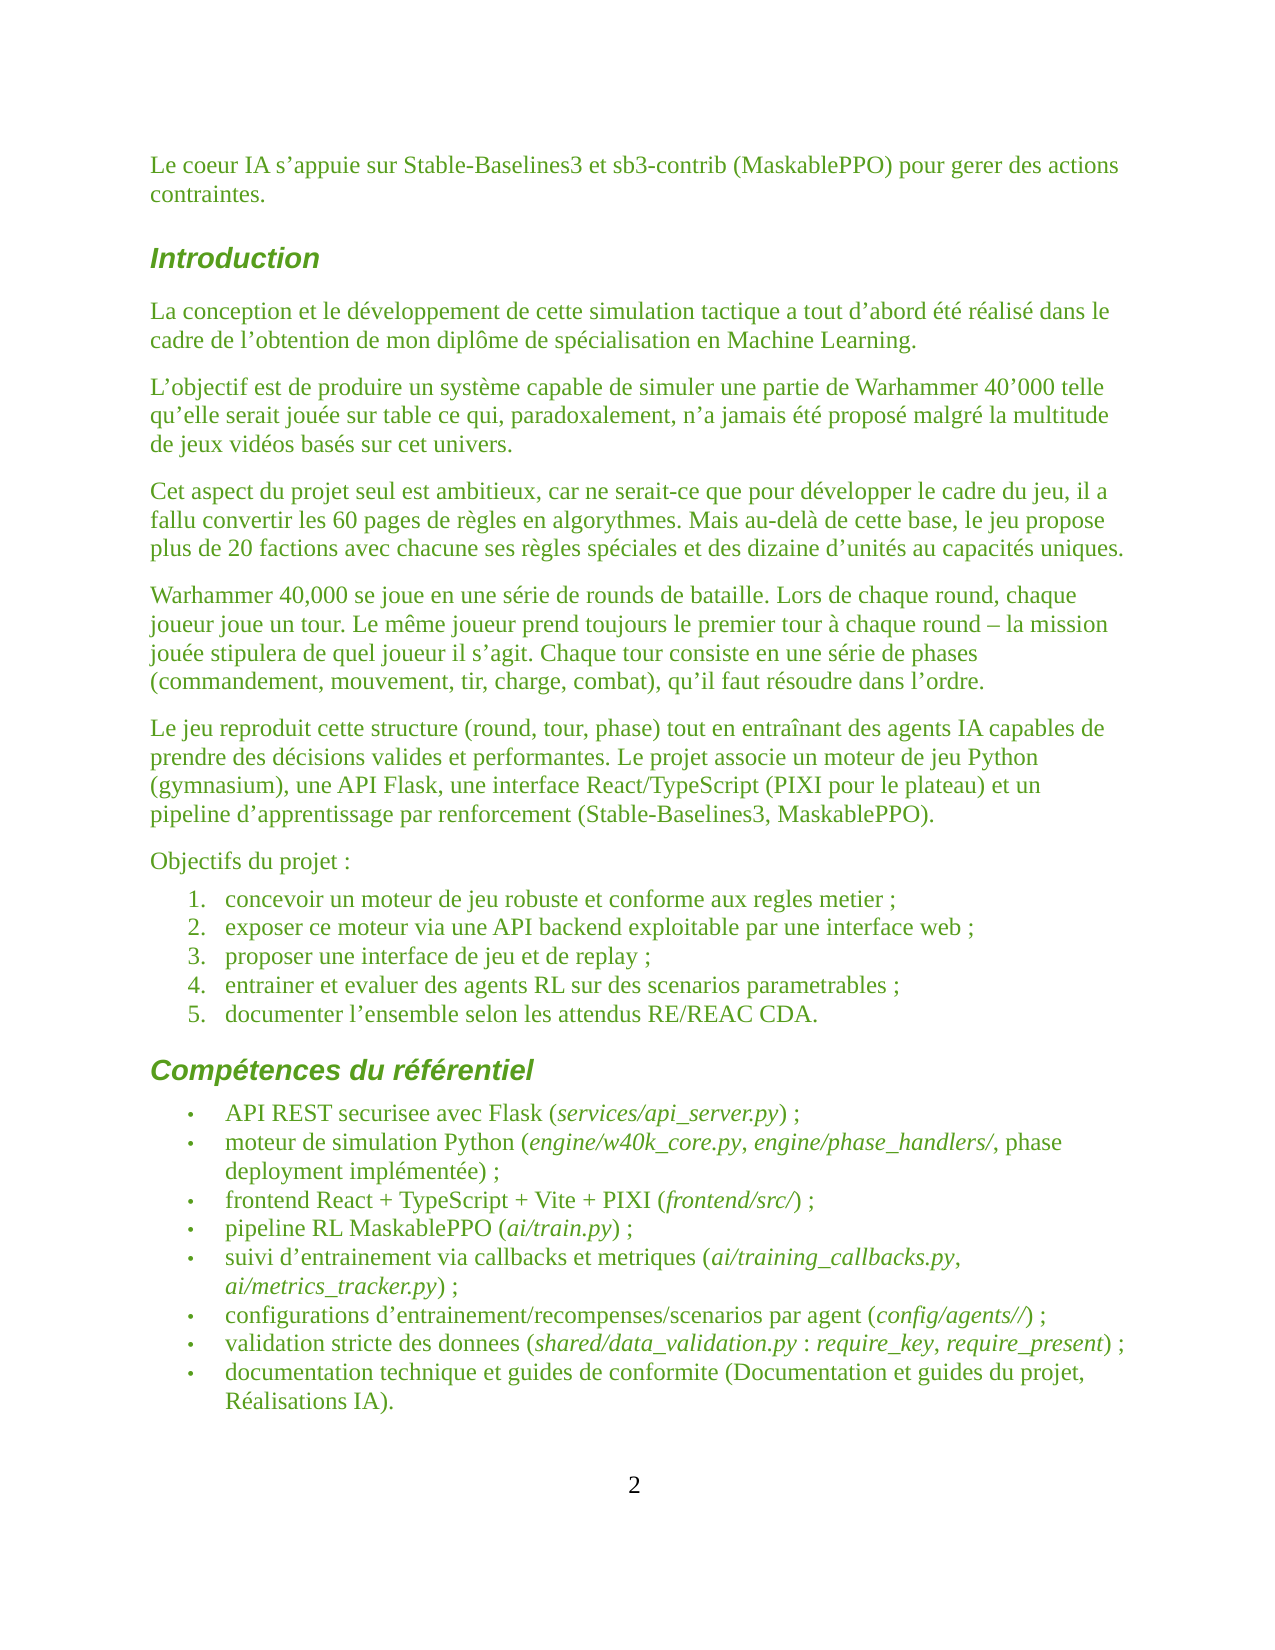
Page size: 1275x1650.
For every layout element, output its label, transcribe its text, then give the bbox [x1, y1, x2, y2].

text Cet aspect du projet seul est ambitieux, car ne serait-ce que pour développer le cadre du jeu, il a fallu convertir les 60 pages de règles en algorythmes. Mais au-delà de cette base, le jeu propose plus de 20 factions avec chacune ses règles spéciales et des dizaine d’unités au capacités uniques. [150, 476, 1125, 562]
list configurations d’entrainement/recompenses/scenarios par agent (config/agents//) ; [187, 1300, 1125, 1328]
text La conception et le développement de cette simulation tactique a tout d’abord été réalisé dans le cadre de l’obtention de mon diplôme de spécialisation en Machine Learning. [150, 296, 1125, 354]
list documentation technique et guides de conformite (Documentation et guides du projet, Réalisations IA). [187, 1357, 1125, 1415]
text Warhammer 40,000 se joue en une série de rounds de bataille. Lors de chaque round, chaque joueur joue un tour. Le même joueur prend toujours le premier tour à chaque round – la mission jouée stipulera de quel joueur il s’agit. Chaque tour consiste en une série de phases (commandement, mouvement, tir, charge, combat), qu’il faut résoudre dans l’ordre. [150, 580, 1125, 695]
list pipeline RL MaskablePPO (ai/train.py) ; [187, 1213, 1125, 1242]
subtitle Introduction [150, 241, 1125, 275]
text L’objectif est de produire un système capable de simuler une partie de Warhammer 40’000 telle qu’elle serait jouée sur table ce qui, paradoxalement, n’a jamais été proposé malgré la multitude de jeux vidéos basés sur cet univers. [150, 372, 1125, 458]
list proposer une interface de jeu et de replay ; [187, 941, 1125, 970]
list documenter l’ensemble selon les attendus RE/REAC CDA. [187, 999, 1125, 1027]
list concevoir un moteur de jeu robuste et conforme aux regles metier ; [187, 884, 1125, 912]
text Objectifs du projet : [150, 846, 1125, 875]
list API REST securisee avec Flask (services/api_server.py) ; [187, 1098, 1125, 1127]
subtitle Compétences du référentiel [150, 1052, 1125, 1086]
text Le coeur IA s’appuie sur Stable-Baselines3 et sb3-contrib (MaskablePPO) pour gerer des actions contraintes. [150, 150, 1125, 207]
text Le jeu reproduit cette structure (round, tour, phase) tout en entraînant des agents IA capables de prendre des décisions valides et performantes. Le projet associe un moteur de jeu Python (gymnasium), une API Flask, une interface React/TypeScript (PIXI pour le plateau) et un pipeline d’apprentissage par renforcement (Stable-Baselines3, MaskablePPO). [150, 713, 1125, 828]
list validation stricte des donnees (shared/data_validation.py : require_key, require_present) ; [187, 1328, 1125, 1357]
list frontend React + TypeScript + Vite + PIXI (frontend/src/) ; [187, 1185, 1125, 1213]
list suivi d’entrainement via callbacks et metriques (ai/training_callbacks.py, ai/metrics_tracker.py) ; [187, 1242, 1125, 1300]
list moteur de simulation Python (engine/w40k_core.py, engine/phase_handlers/, phase deployment implémentée) ; [187, 1127, 1125, 1185]
list exposer ce moteur via une API backend exploitable par une interface web ; [187, 912, 1125, 941]
list entrainer et evaluer des agents RL sur des scenarios parametrables ; [187, 970, 1125, 999]
